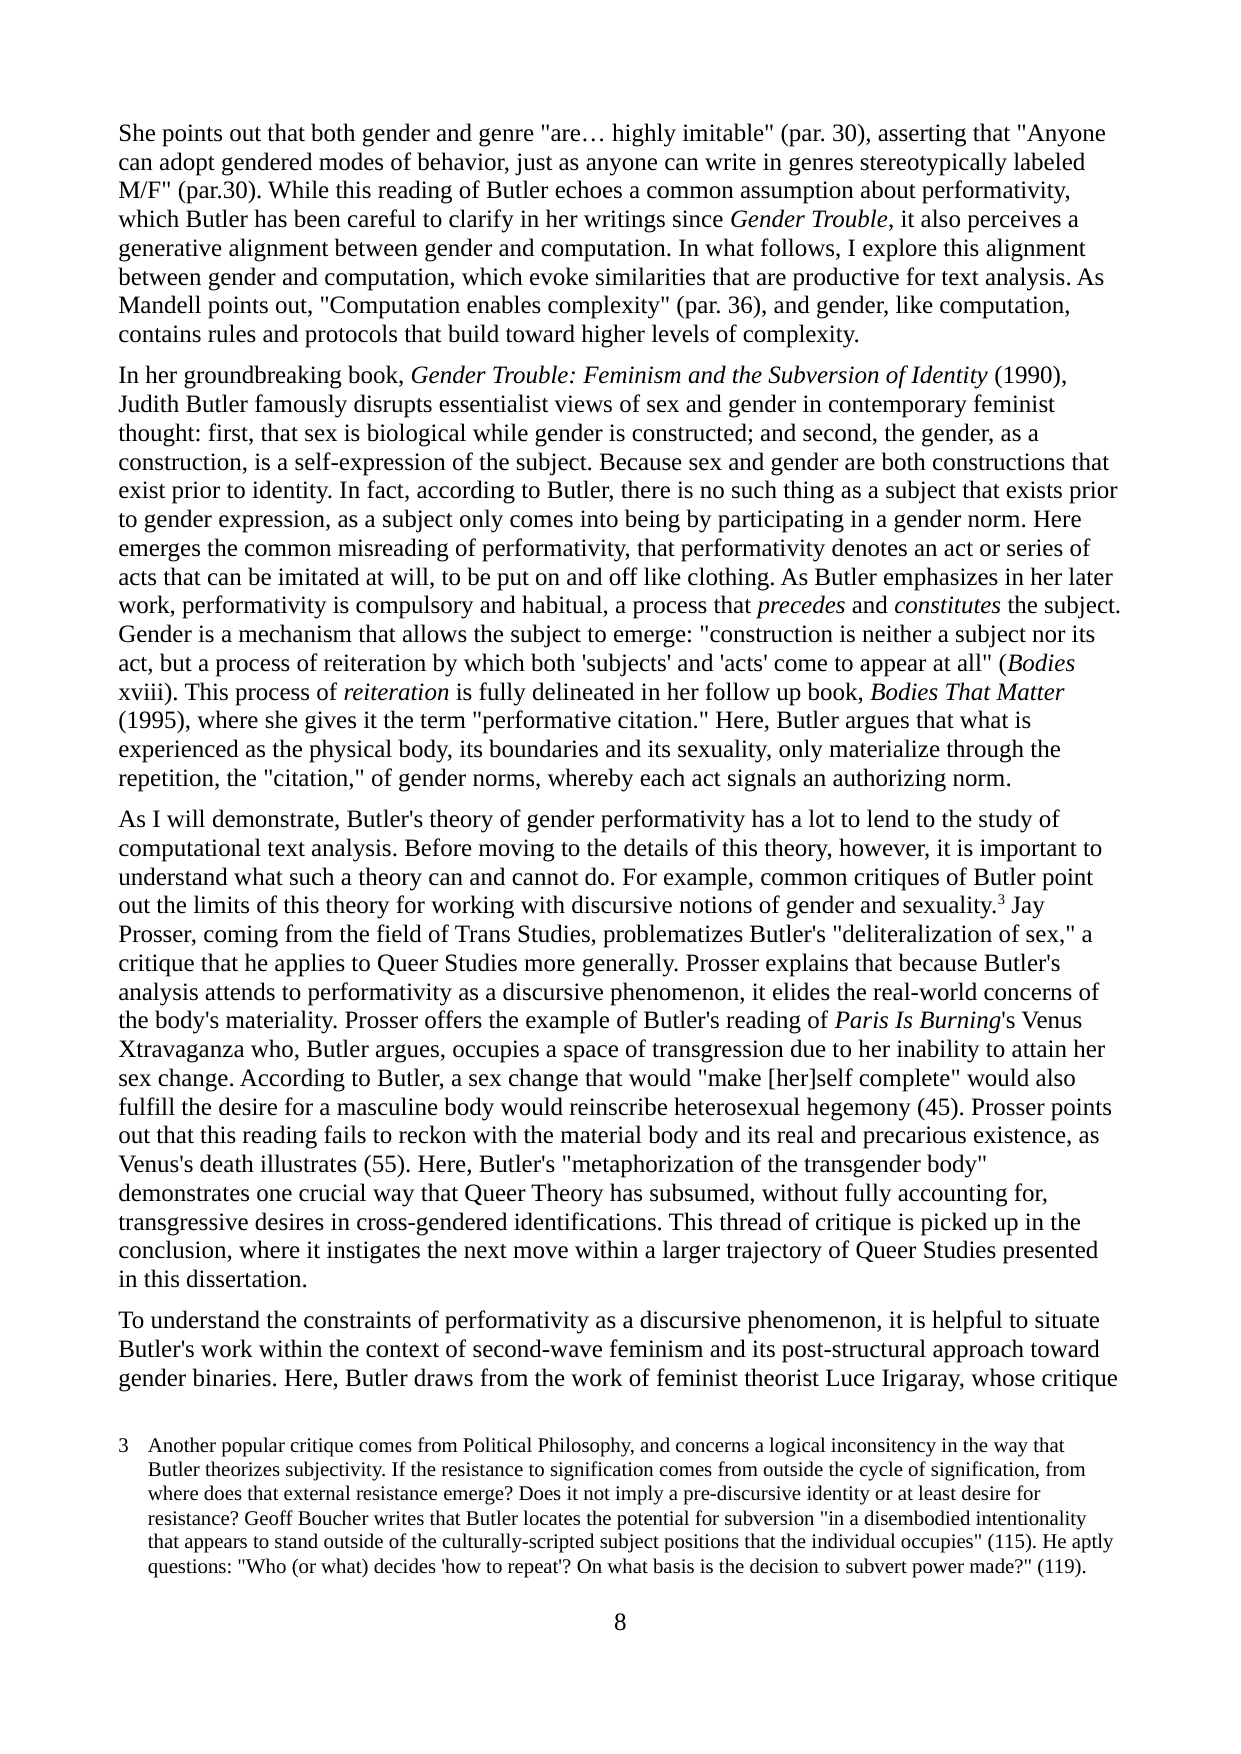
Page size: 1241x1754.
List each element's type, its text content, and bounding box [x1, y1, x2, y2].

text Another popular critique comes from Political Philosophy, and concerns a logical inconsitency in the way that Butler theorizes subjectivity. If the resistance to signification comes from outside the cycle of signification, from where does that external resistance emerge? Does it not imply a pre-discursive identity or at least desire for resistance? Geoff Boucher writes that Butler locates the potential for subversion "in a disembodied intentionality that appears to stand outside of the culturally-scripted subject positions that the individual occupies" (115). He aptly questions: "Who (or what) decides 'how to repeat'? On what basis is the decision to subvert power made?" (119). [118, 1433, 1122, 1578]
text In her groundbreaking book, Gender Trouble: Feminism and the Subversion of Identity (1990), Judith Butler famously disrupts essentialist views of sex and gender in contemporary feminist thought: first, that sex is biological while gender is constructed; and second, the gender, as a construction, is a self-expression of the subject. Because sex and gender are both constructions that exist prior to identity. In fact, according to Butler, there is no such thing as a subject that exists prior to gender expression, as a subject only comes into being by participating in a gender norm. Here emerges the common misreading of performativity, that performativity denotes an act or series of acts that can be imitated at will, to be put on and off like clothing. As Butler emphasizes in her later work, performativity is compulsory and habitual, a process that precedes and constitutes the subject. Gender is a mechanism that allows the subject to emerge: "construction is neither a subject nor its act, but a process of reiteration by which both 'subjects' and 'acts' come to appear at all" (Bodies xviii). This process of reiteration is fully delineated in her follow up book, Bodies That Matter (1995), where she gives it the term "performative citation." Here, Butler argues that what is experienced as the physical body, its boundaries and its sexuality, only materialize through the repetition, the "citation," of gender norms, whereby each act signals an authorizing norm. [118, 361, 1122, 792]
text She points out that both gender and genre "are… highly imitable" (par. 30), asserting that "Anyone can adopt gendered modes of behavior, just as anyone can write in genres stereotypically labeled M/F" (par.30). While this reading of Butler echoes a common assumption about performativity, which Butler has been careful to clarify in her writings since Gender Trouble, it also perceives a generative alignment between gender and computation. In what follows, I explore this alignment between gender and computation, which evoke similarities that are productive for text analysis. As Mandell points out, "Computation enables complexity" (par. 36), and gender, like computation, contains rules and protocols that build toward higher levels of complexity. [118, 118, 1122, 348]
text As I will demonstrate, Butler's theory of gender performativity has a lot to lend to the study of computational text analysis. Before moving to the details of this theory, however, it is important to understand what such a theory can and cannot do. For example, common critiques of Butler point out the limits of this theory for working with discursive notions of gender and sexuality. Jay Prosser, coming from the field of Trans Studies, problematizes Butler's "deliteralization of sex," a critique that he applies to Queer Studies more generally. Prosser explains that because Butler's analysis attends to performativity as a discursive phenomenon, it elides the real-world concerns of the body's materiality. Prosser offers the example of Butler's reading of Paris Is Burning's Venus Xtravaganza who, Butler argues, occupies a space of transgression due to her inability to attain her sex change. According to Butler, a sex change that would "make [her]self complete" would also fulfill the desire for a masculine body would reinscribe heterosexual hegemony (45). Prosser points out that this reading fails to reckon with the material body and its real and precarious existence, as Venus's death illustrates (55). Here, Butler's "metaphorization of the transgender body" demonstrates one crucial way that Queer Theory has subsumed, without fully accounting for, transgressive desires in cross-gendered identifications. This thread of critique is picked up in the conclusion, where it instigates the next move within a larger trajectory of Queer Studies presented in this dissertation. [118, 804, 1122, 1293]
text To understand the constraints of performativity as a discursive phenomenon, it is helpful to situate Butler's work within the context of second-wave feminism and its post-structural approach toward gender binaries. Here, Butler draws from the work of feminist theorist Luce Irigaray, whose critique [118, 1306, 1122, 1392]
